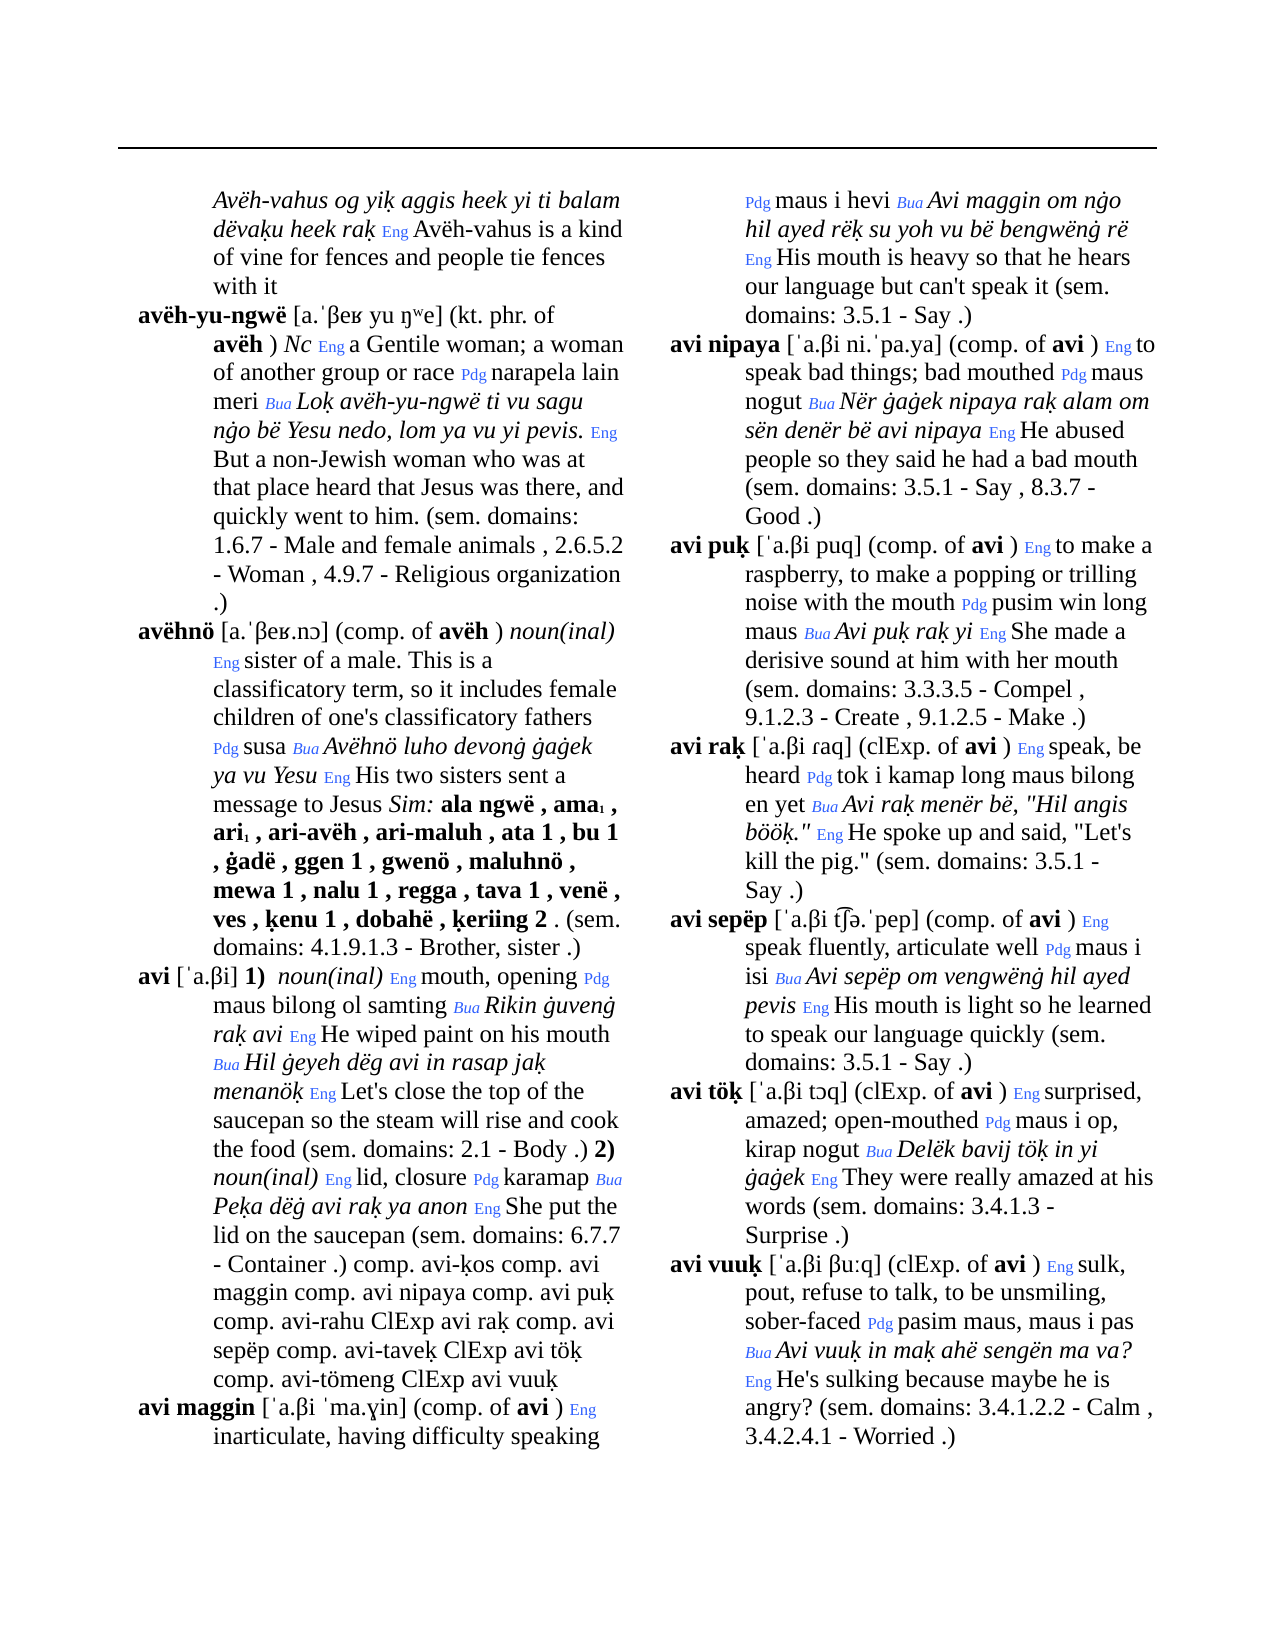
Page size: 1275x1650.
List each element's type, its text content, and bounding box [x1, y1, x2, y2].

text avi vuuḳ [ˈa.βi βuːq] (clExp. of avi ) Eng sulk, pout, refuse to talk, to be unsmiling, sober-faced Pdg pasim maus, maus i pas Bua Avi vuuḳ in maḳ ahë sengën ma va? Eng He's sulking because maybe he is angry? (sem. domains: 3.4.1.2.2 - Calm , 3.4.2.4.1 - Worried .) [651, 1246, 1156, 1454]
text avi raḳ [ˈa.βi ɾaq] (clExp. of avi ) Eng speak, be heard Pdg tok i kamap long maus bilong en yet Bua Avi raḳ menër bë, "Hil angis bööḳ." Eng He spoke up and said, "Let's kill the pig." (sem. domains: 3.5.1 - Say .) [651, 728, 1156, 901]
text avi sepëp [ˈa.βi t͡ʃə.ˈpep] (comp. of avi ) Eng speak fluently, articulate well Pdg maus i isi Bua Avi sepëp om vengwënġ hil ayed pevis Eng His mouth is light so he learned to speak our language quickly (sem. domains: 3.5.1 - Say .) [651, 901, 1156, 1073]
text avëhnö [a.ˈβeʁ.nɔ] (comp. of avëh ) noun(inal) Eng sister of a male. This is a classificatory term, so it includes female children of one's classificatory fathers Pdg susa Bua Avëhnö luho devonġ ġaġek ya vu Yesu Eng His two sisters sent a message to Jesus Sim: ala ngwë , ama1 , ari1 , ari-avëh , ari-maluh , ata 1 , bu 1 , ġadë , ggen 1 , gwenö , maluhnö , mewa 1 , nalu 1 , regga , tava 1 , venë , ves , ḳenu 1 , dobahë , ḳeriing 2 . (sem. domains: 4.1.9.1.3 - Brother, sister .) [119, 613, 624, 958]
text Avëh-vahus og yiḳ aggis heek yi ti balam dëvaḳu heek raḳ Eng Avëh-vahus is a kind of vine for fences and people tie fences with it [119, 183, 624, 297]
text avëh-yu-ngwë [a.ˈβeʁ yu ŋʷe] (kt. phr. of avëh ) Nc Eng a Gentile woman; a woman of another group or race Pdg narapela lain meri Bua Loḳ avëh-yu-ngwë ti vu sagu nġo bë Yesu nedo, lom ya vu yi pevis. Eng But a non-Jewish woman who was at that place heard that Jesus was there, and quickly went to him. (sem. domains: 1.6.7 - Male and female animals , 2.6.5.2 - Woman , 4.9.7 - Religious organization .) [119, 297, 624, 613]
text avi töḳ [ˈa.βi tɔq] (clExp. of avi ) Eng surprised, amazed; open-mouthed Pdg maus i op, kirap nogut Bua Delëk bavij töḳ in yi ġaġek Eng They were really amazed at his words (sem. domains: 3.4.1.3 - Surprise .) [651, 1073, 1156, 1246]
text avi nipaya [ˈa.βi ni.ˈpa.ya] (comp. of avi ) Eng to speak bad things; bad mouthed Pdg maus nogut Bua Nër ġaġek nipaya raḳ alam om sën denër bë avi nipaya Eng He abused people so they said he had a bad mouth (sem. domains: 3.5.1 - Say , 8.3.7 - Good .) [651, 326, 1156, 527]
text Pdg maus i hevi Bua Avi maggin om nġo hil ayed rëḳ su yoh vu bë bengwënġ rë Eng His mouth is heavy so that he hears our language but can't speak it (sem. domains: 3.5.1 - Say .) [651, 183, 1156, 326]
text avi puḳ [ˈa.βi puq] (comp. of avi ) Eng to make a raspberry, to make a popping or trilling noise with the mouth Pdg pusim win long maus Bua Avi puḳ raḳ yi Eng She made a derisive sound at him with her mouth (sem. domains: 3.3.3.5 - Compel , 9.1.2.3 - Create , 9.1.2.5 - Make .) [651, 527, 1156, 728]
text avi [ˈa.βi] 1) noun(inal) Eng mouth, opening Pdg maus bilong ol samting Bua Rikin ġuvenġ raḳ avi Eng He wiped paint on his mouth Bua Hil ġeyeh dëg avi in rasap jaḳ menanöḳ Eng Let's close the top of the saucepan so the steam will rise and cook the food (sem. domains: 2.1 - Body .) 2) noun(inal) Eng lid, closure Pdg karamap Bua Peḳa dëġ avi raḳ ya anon Eng She put the lid on the saucepan (sem. domains: 6.7.7 - Container .) comp. avi-ḳos comp. avi maggin comp. avi nipaya comp. avi puḳ comp. avi-rahu ClExp avi raḳ comp. avi sepëp comp. avi-taveḳ ClExp avi töḳ comp. avi-tömeng ClExp avi vuuḳ [119, 958, 624, 1389]
text avi maggin [ˈa.βi ˈma.ɣin] (comp. of avi ) Eng inarticulate, having difficulty speaking [119, 1389, 624, 1454]
